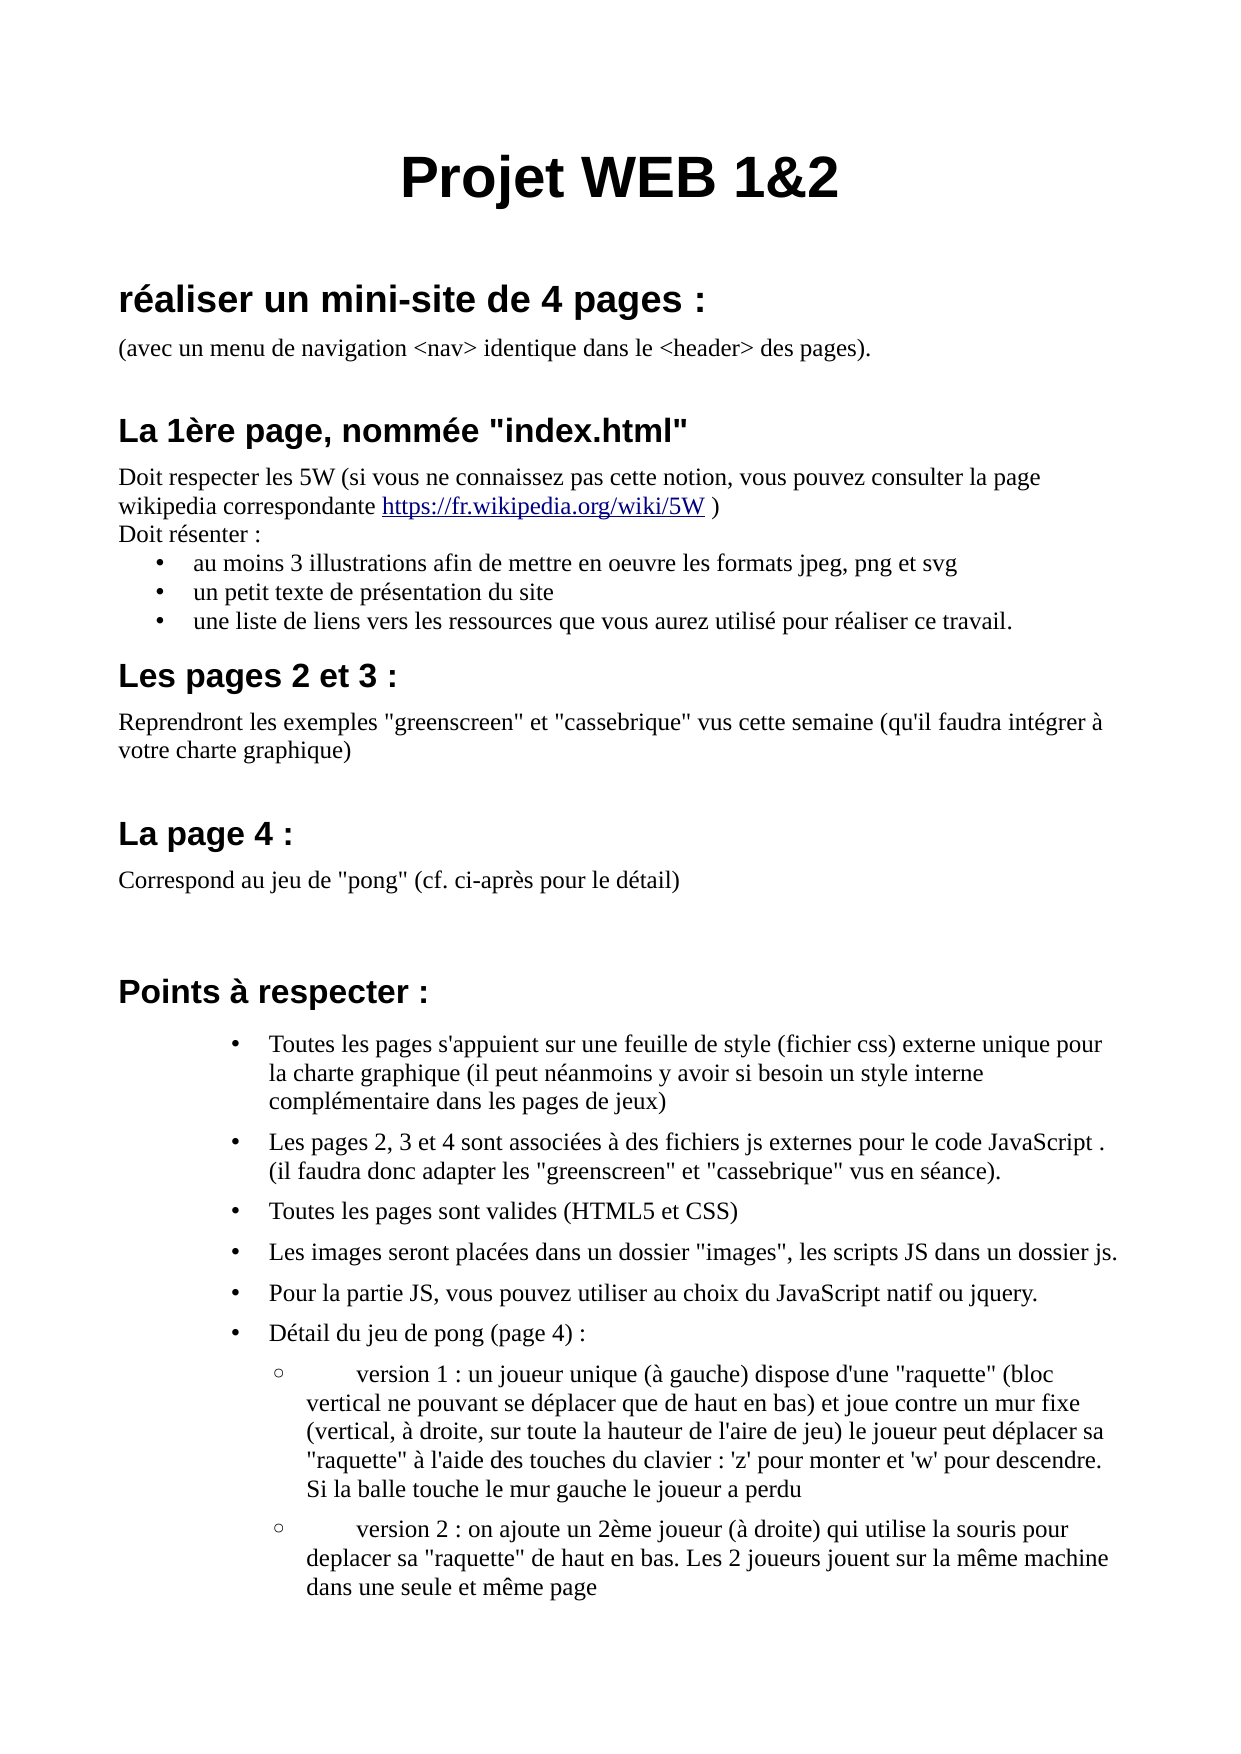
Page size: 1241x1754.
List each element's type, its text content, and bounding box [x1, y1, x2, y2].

list version 1 : un joueur unique (à gauche) dispose d'une "raquette" (bloc vertical ne pouvant se déplacer que de haut en bas) et joue contre un mur fixe (vertical, à droite, sur toute la hauteur de l'aire de jeu) le joueur peut déplacer sa "raquette" à l'aide des touches du clavier : 'z' pour monter et 'w' pour descendre. Si la balle touche le mur gauche le joueur a perdu [269, 1359, 1122, 1503]
subtitle La page 4 : [118, 814, 1122, 852]
list version 2 : on ajoute un 2ème joueur (à droite) qui utilise la souris pour deplacer sa "raquette" de haut en bas. Les 2 joueurs jouent sur la même machine dans une seule et même page [269, 1514, 1122, 1601]
subtitle Les pages 2 et 3 : [118, 655, 1122, 694]
list Pour la partie JS, vous pouvez utiliser au choix du JavaScript natif ou jquery. [231, 1278, 1122, 1306]
text Reprendront les exemples "greenscreen" et "cassebrique" vus cette semaine (qu'il faudra intégrer à votre charte graphique) [118, 707, 1122, 764]
subtitle réaliser un mini-site de 4 pages : [118, 276, 1122, 320]
list Détail du jeu de pong (page 4) : [231, 1318, 1122, 1347]
subtitle La 1ère page, nommée "index.html" [118, 411, 1122, 449]
text Correspond au jeu de "pong" (cf. ci-après pour le détail) [118, 865, 1122, 893]
list Les images seront placées dans un dossier "images", les scripts JS dans un dossier js. [231, 1237, 1122, 1266]
list une liste de liens vers les ressources que vous aurez utilisé pour réaliser ce travail. [156, 606, 1122, 634]
list Toutes les pages s'appuient sur une feuille de style (fichier css) externe unique pour la charte graphique (il peut néanmoins y avoir si besoin un style interne complémentaire dans les pages de jeux) [231, 1029, 1122, 1115]
list Les pages 2, 3 et 4 sont associées à des fichiers js externes pour le code JavaScript .(il faudra donc adapter les "greenscreen" et "cassebrique" vus en séance). [231, 1127, 1122, 1184]
subtitle Points à respecter : [118, 972, 1122, 1011]
text (avec un menu de navigation <nav> identique dans le <header> des pages). [118, 333, 1122, 361]
text Doit résenter : [118, 519, 1122, 548]
list Toutes les pages sont valides (HTML5 et CSS) [231, 1196, 1122, 1225]
text Doit respecter les 5W (si vous ne connaissez pas cette notion, vous pouvez consulter la page wikipedia correspondante https://fr.wikipedia.org/wiki/5W ) [118, 462, 1122, 519]
list un petit texte de présentation du site [156, 577, 1122, 606]
list au moins 3 illustrations afin de mettre en oeuvre les formats jpeg, png et svg [156, 548, 1122, 577]
title Projet WEB 1&2 [118, 143, 1122, 210]
